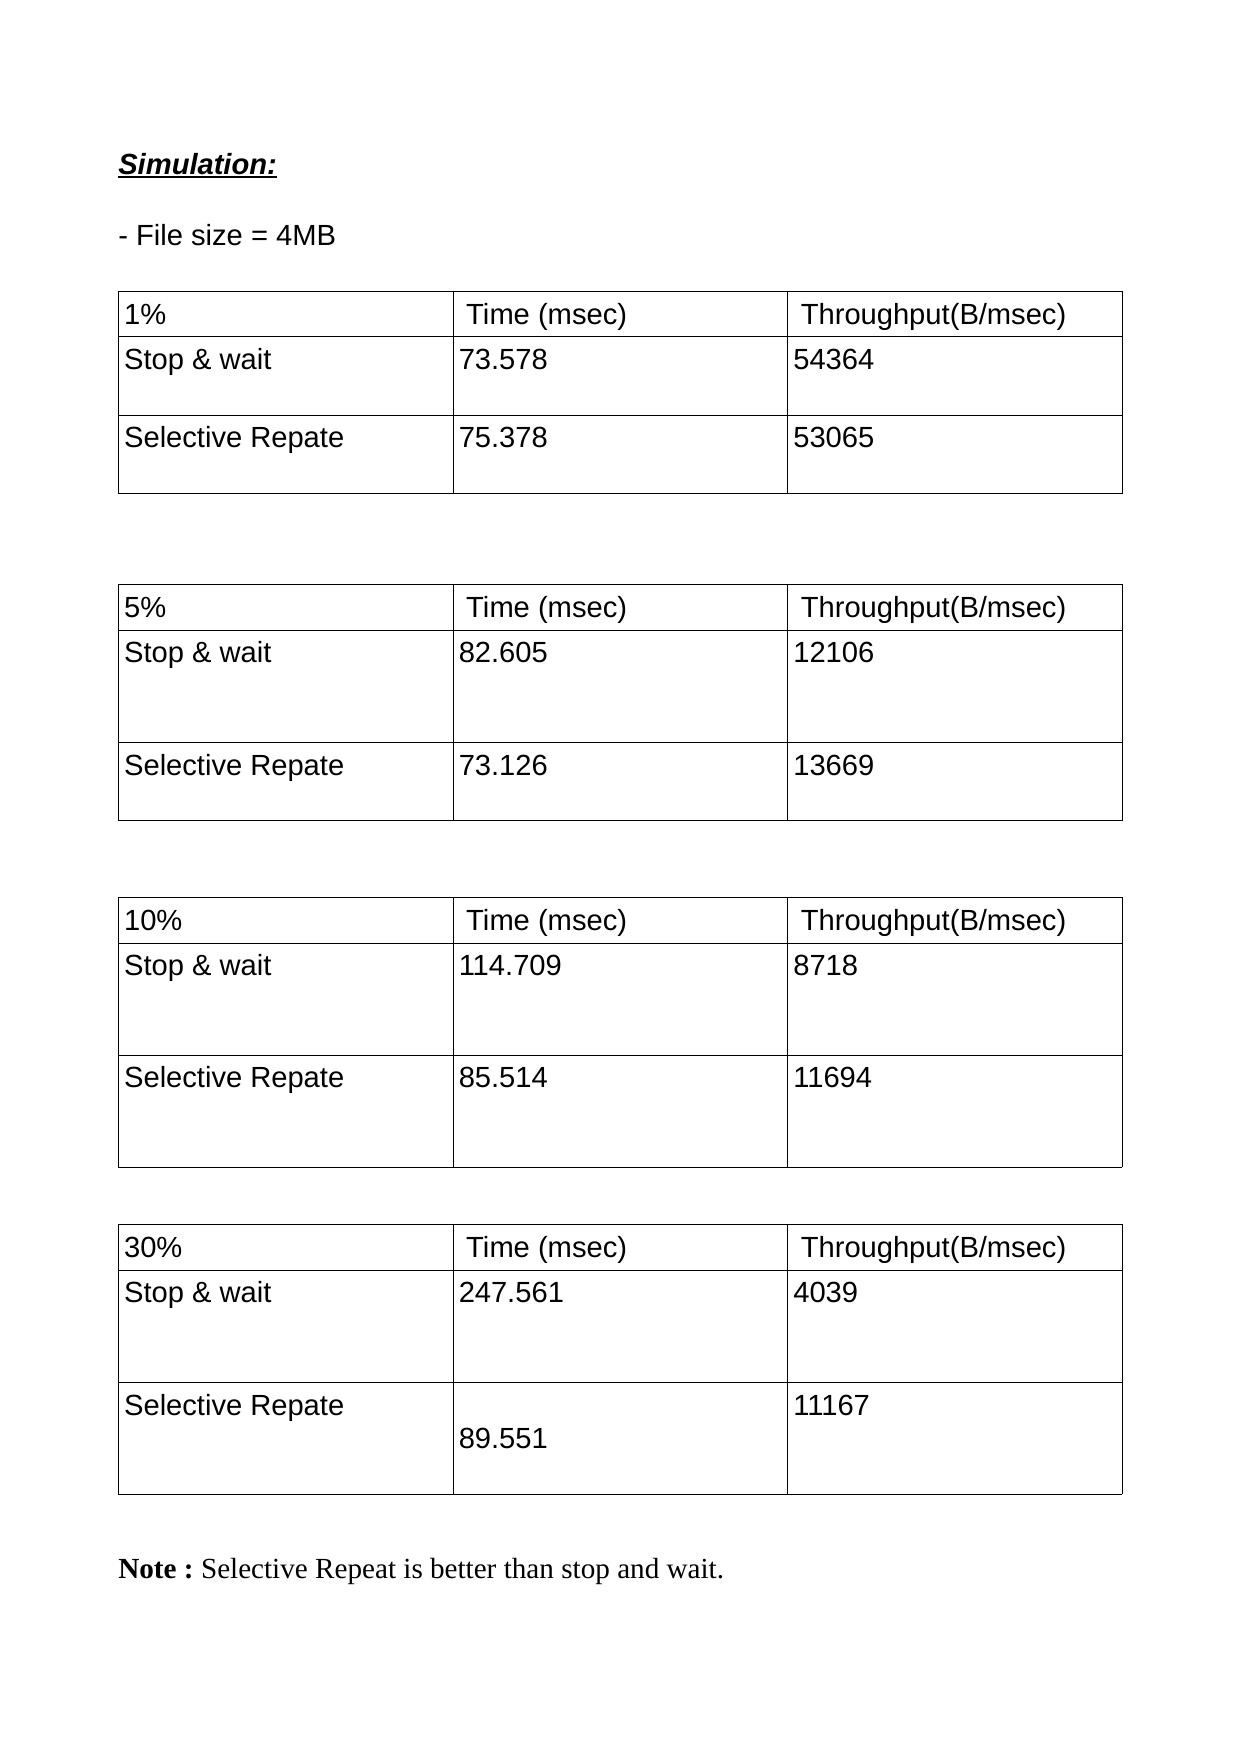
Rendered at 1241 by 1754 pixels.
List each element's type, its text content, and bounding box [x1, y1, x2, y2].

table_header 30% [119, 1225, 453, 1269]
table_cell 73.126 [454, 743, 787, 820]
table_cell 13669 [788, 743, 1122, 820]
table_cell 54364 [788, 337, 1122, 414]
table_cell 11167 [788, 1383, 1122, 1494]
table_cell 8718 [788, 944, 1122, 1054]
table_cell 82.605 [454, 631, 787, 742]
text Note : Selective Repeat is better than stop and wait. [118, 1551, 1122, 1585]
table_header 5% [119, 585, 453, 629]
table_header Throughput(B/msec) [788, 292, 1122, 336]
table_cell 85.514 [454, 1056, 787, 1167]
table_cell 11694 [788, 1056, 1122, 1167]
table_cell 53065 [788, 416, 1122, 493]
table_header 1% [119, 292, 453, 336]
table_header Time (msec) [454, 898, 787, 942]
table_cell 89.551 [454, 1383, 787, 1494]
table_header Time (msec) [454, 1225, 787, 1269]
table_header Throughput(B/msec) [788, 898, 1122, 942]
text Simulation: [118, 147, 1122, 180]
table_header Time (msec) [454, 585, 787, 629]
table_header 10% [119, 898, 453, 942]
table_cell Stop & wait [119, 1271, 453, 1382]
table_cell Selective Repate [119, 1383, 453, 1494]
table_cell 4039 [788, 1271, 1122, 1382]
table_cell Selective Repate [119, 743, 453, 820]
table_cell 114.709 [454, 944, 787, 1054]
table_cell Stop & wait [119, 631, 453, 742]
text - File size = 4MB [118, 214, 1122, 252]
table_cell 75.378 [454, 416, 787, 493]
table_cell Stop & wait [119, 944, 453, 1054]
table_cell 73.578 [454, 337, 787, 414]
table_cell 12106 [788, 631, 1122, 742]
table_header Throughput(B/msec) [788, 1225, 1122, 1269]
table_header Throughput(B/msec) [788, 585, 1122, 629]
table_cell Stop & wait [119, 337, 453, 414]
table_cell 247.561 [454, 1271, 787, 1382]
table_cell Selective Repate [119, 1056, 453, 1167]
table_cell Selective Repate [119, 416, 453, 493]
table_header Time (msec) [454, 292, 787, 336]
